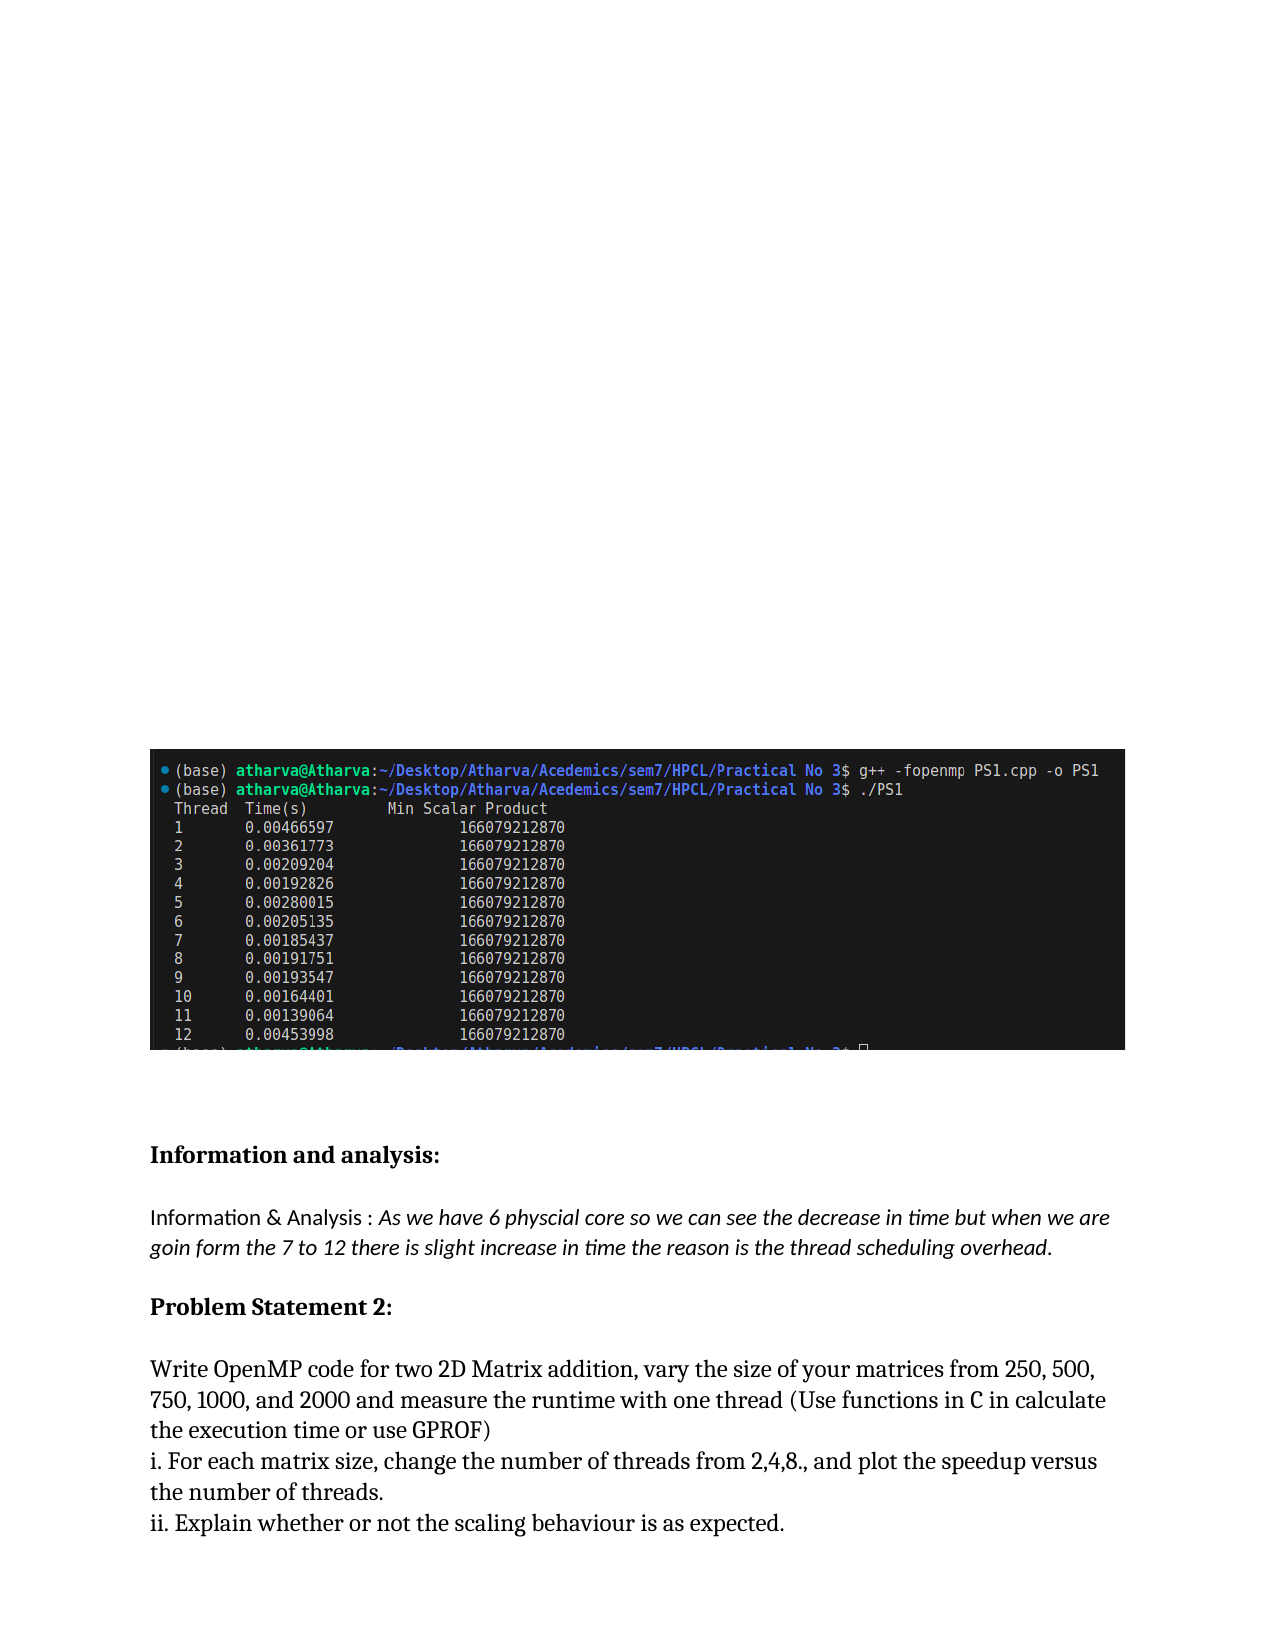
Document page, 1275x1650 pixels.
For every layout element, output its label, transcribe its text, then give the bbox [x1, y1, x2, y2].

text Problem Statement 2: [150, 1293, 1125, 1322]
text Write OpenMP code for two 2D Matrix addition, vary the size of your matrices from 250, 500, 750, 1000, and 2000 and measure the runtime with one thread (Use functions in C in calculate the execution time or use GPROF) [150, 1355, 1125, 1445]
text ii. Explain whether or not the scaling behaviour is as expected. [150, 1508, 1125, 1537]
text i. For each matrix size, change the number of threads from 2,4,8., and plot the speedup versus the number of threads. [150, 1447, 1125, 1506]
text Information & Analysis : As we have 6 physcial core so we can see the decrease in time but when we are goin form the 7 to 12 there is slight increase in time the reason is the thread scheduling overhead. [150, 1203, 1125, 1261]
text Information and analysis: [150, 1141, 1125, 1170]
